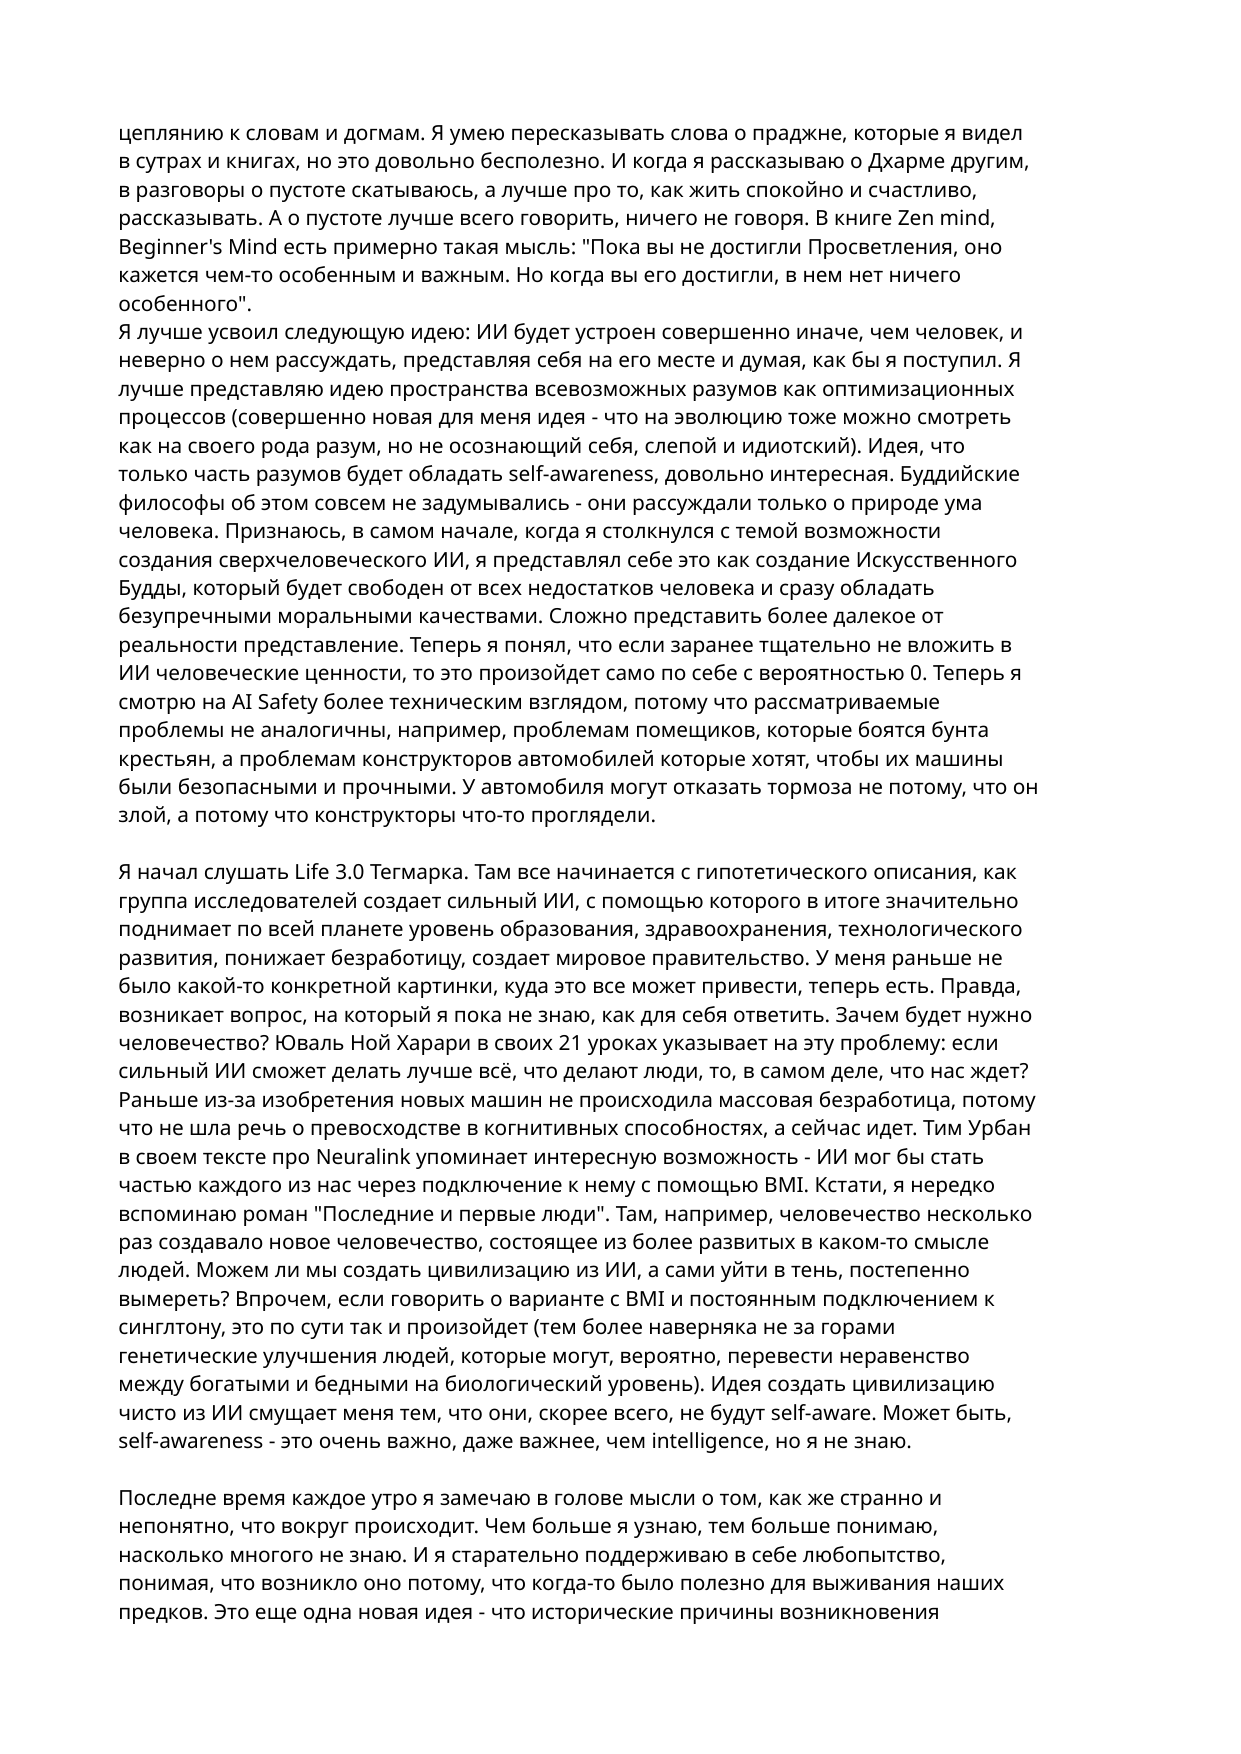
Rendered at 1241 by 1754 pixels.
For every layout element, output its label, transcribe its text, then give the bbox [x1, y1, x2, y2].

text цеплянию к словам и догмам. Я умею пересказывать слова о праджне, которые я видел в сутрах и книгах, но это довольно бесполезно. И когда я рассказываю о Дхарме другим, в разговоры о пустоте скатываюсь, а лучше про то, как жить спокойно и счастливо, рассказывать. А о пустоте лучше всего говорить, ничего не говоря. В книге Zen mind, Beginner's Mind есть примерно такая мысль: "Пока вы не достигли Просветления, оно кажется чем-то особенным и важным. Но когда вы его достигли, в нем нет ничего особенного". [118, 118, 1039, 317]
text Я лучше усвоил следующую идею: ИИ будет устроен совершенно иначе, чем человек, и неверно о нем рассуждать, представляя себя на его месте и думая, как бы я поступил. Я лучше представляю идею пространства всевозможных разумов как оптимизационных процессов (совершенно новая для меня идея - что на эволюцию тоже можно смотреть как на своего рода разум, но не осознающий себя, слепой и идиотский). Идея, что только часть разумов будет обладать self-awareness, довольно интересная. Буддийские философы об этом совсем не задумывались - они рассуждали только о природе ума человека. Признаюсь, в самом начале, когда я столкнулся с темой возможности создания сверхчеловеческого ИИ, я представлял себе это как создание Искусственного Будды, который будет свободен от всех недостатков человека и сразу обладать безупречными моральными качествами. Сложно представить более далекое от реальности представление. Теперь я понял, что если заранее тщательно не вложить в ИИ человеческие ценности, то это произойдет само по себе с вероятностью 0. Теперь я смотрю на AI Safety более техническим взглядом, потому что рассматриваемые проблемы не аналогичны, например, проблемам помещиков, которые боятся бунта крестьян, а проблемам конструкторов автомобилей которые хотят, чтобы их машины были безопасными и прочными. У автомобиля могут отказать тормоза не потому, что он злой, а потому что конструкторы что-то проглядели. Я начал слушать Life 3.0 Тегмарка. Там все начинается с гипотетического описания, как группа исследователей создает сильный ИИ, с помощью которого в итоге значительно поднимает по всей планете уровень образования, здравоохранения, технологического развития, понижает безработицу, создает мировое правительство. У меня раньше не было какой-то конкретной картинки, куда это все может привести, теперь есть. Правда, возникает вопрос, на который я пока не знаю, как для себя ответить. Зачем будет нужно человечество? Юваль Ной Харари в своих 21 уроках указывает на эту проблему: если сильный ИИ сможет делать лучше всё, что делают люди, то, в самом деле, что нас ждет? Раньше из-за изобретения новых машин не происходила массовая безработица, потому что не шла речь о превосходстве в когнитивных способностях, а сейчас идет. Тим Урбан в своем тексте про Neuralink упоминает интересную возможность - ИИ мог бы стать частью каждого из нас через подключение к нему с помощью BMI. Кстати, я нередко вспоминаю роман "Последние и первые люди". Там, например, человечество несколько раз создавало новое человечество, состоящее из более развитых в каком-то смысле людей. Можем ли мы создать цивилизацию из ИИ, а сами уйти в тень, постепенно вымереть? Впрочем, если говорить о варианте с BMI и постоянным подключением к синглтону, это по сути так и произойдет (тем более наверняка не за горами генетические улучшения людей, которые могут, вероятно, перевести неравенство между богатыми и бедными на биологический уровень). Идея создать цивилизацию чисто из ИИ смущает меня тем, что они, скорее всего, не будут self-aware. Может быть, self-awareness - это очень важно, даже важнее, чем intelligence, но я не знаю. Последне время каждое утро я замечаю в голове мысли о том, как же странно и непонятно, что вокруг происходит. Чем больше я узнаю, тем больше понимаю, насколько многого не знаю. И я старательно поддерживаю в себе любопытство, понимая, что возникло оно потому, что когда-то было полезно для выживания наших предков. Это еще одна новая идея - что исторические причины возникновения [118, 317, 1039, 1625]
